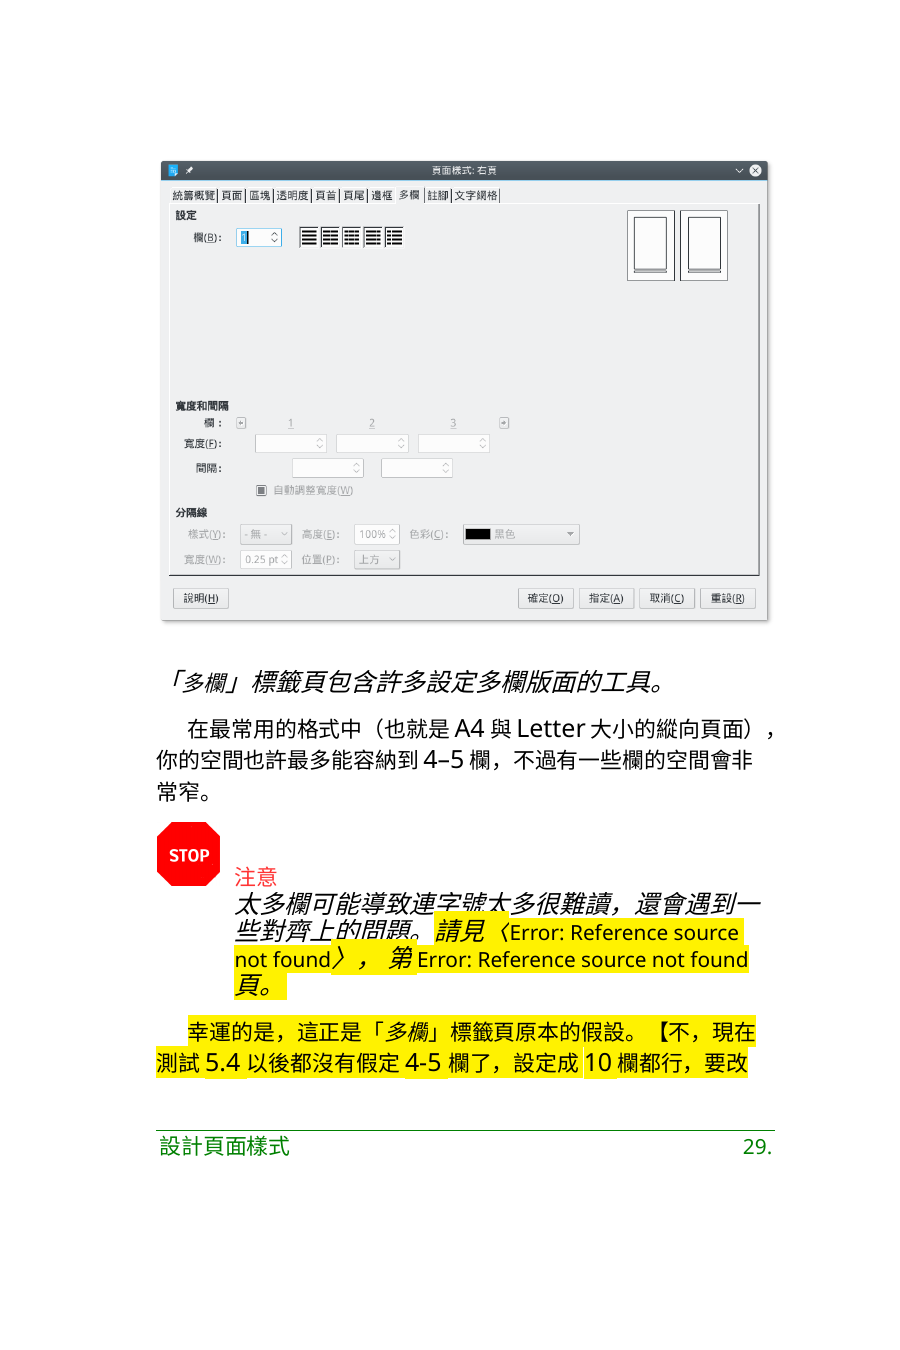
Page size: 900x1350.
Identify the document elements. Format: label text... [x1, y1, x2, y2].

picture [157, 822, 220, 886]
table_cell 「多欄」標籤頁包含許多設定多欄版面的工具。 [156, 662, 775, 697]
text 太多欄可能導致連字號太多很難讀，還會遇到一些對齊上的問題。請見〈錯誤：找不到參照來源〉， 第錯誤：找不到參照來源頁。 [234, 892, 775, 1000]
table_header [156, 629, 775, 662]
text 在最常用的格式中（也就是A4與Letter大小的縱向頁面），你的空間也許最多能容納到4–5欄，不過有一些欄的空間會非常窄。 [156, 712, 775, 806]
list 注意 [156, 822, 775, 892]
table_header [156, 125, 775, 156]
picture [156, 156, 775, 629]
text 幸運的是，這正是「多欄」標籤頁原本的假設。【不，現在測試 5.4 以後都沒有假定 4-5 欄了，設定成10欄都行，要改 [156, 1016, 775, 1078]
